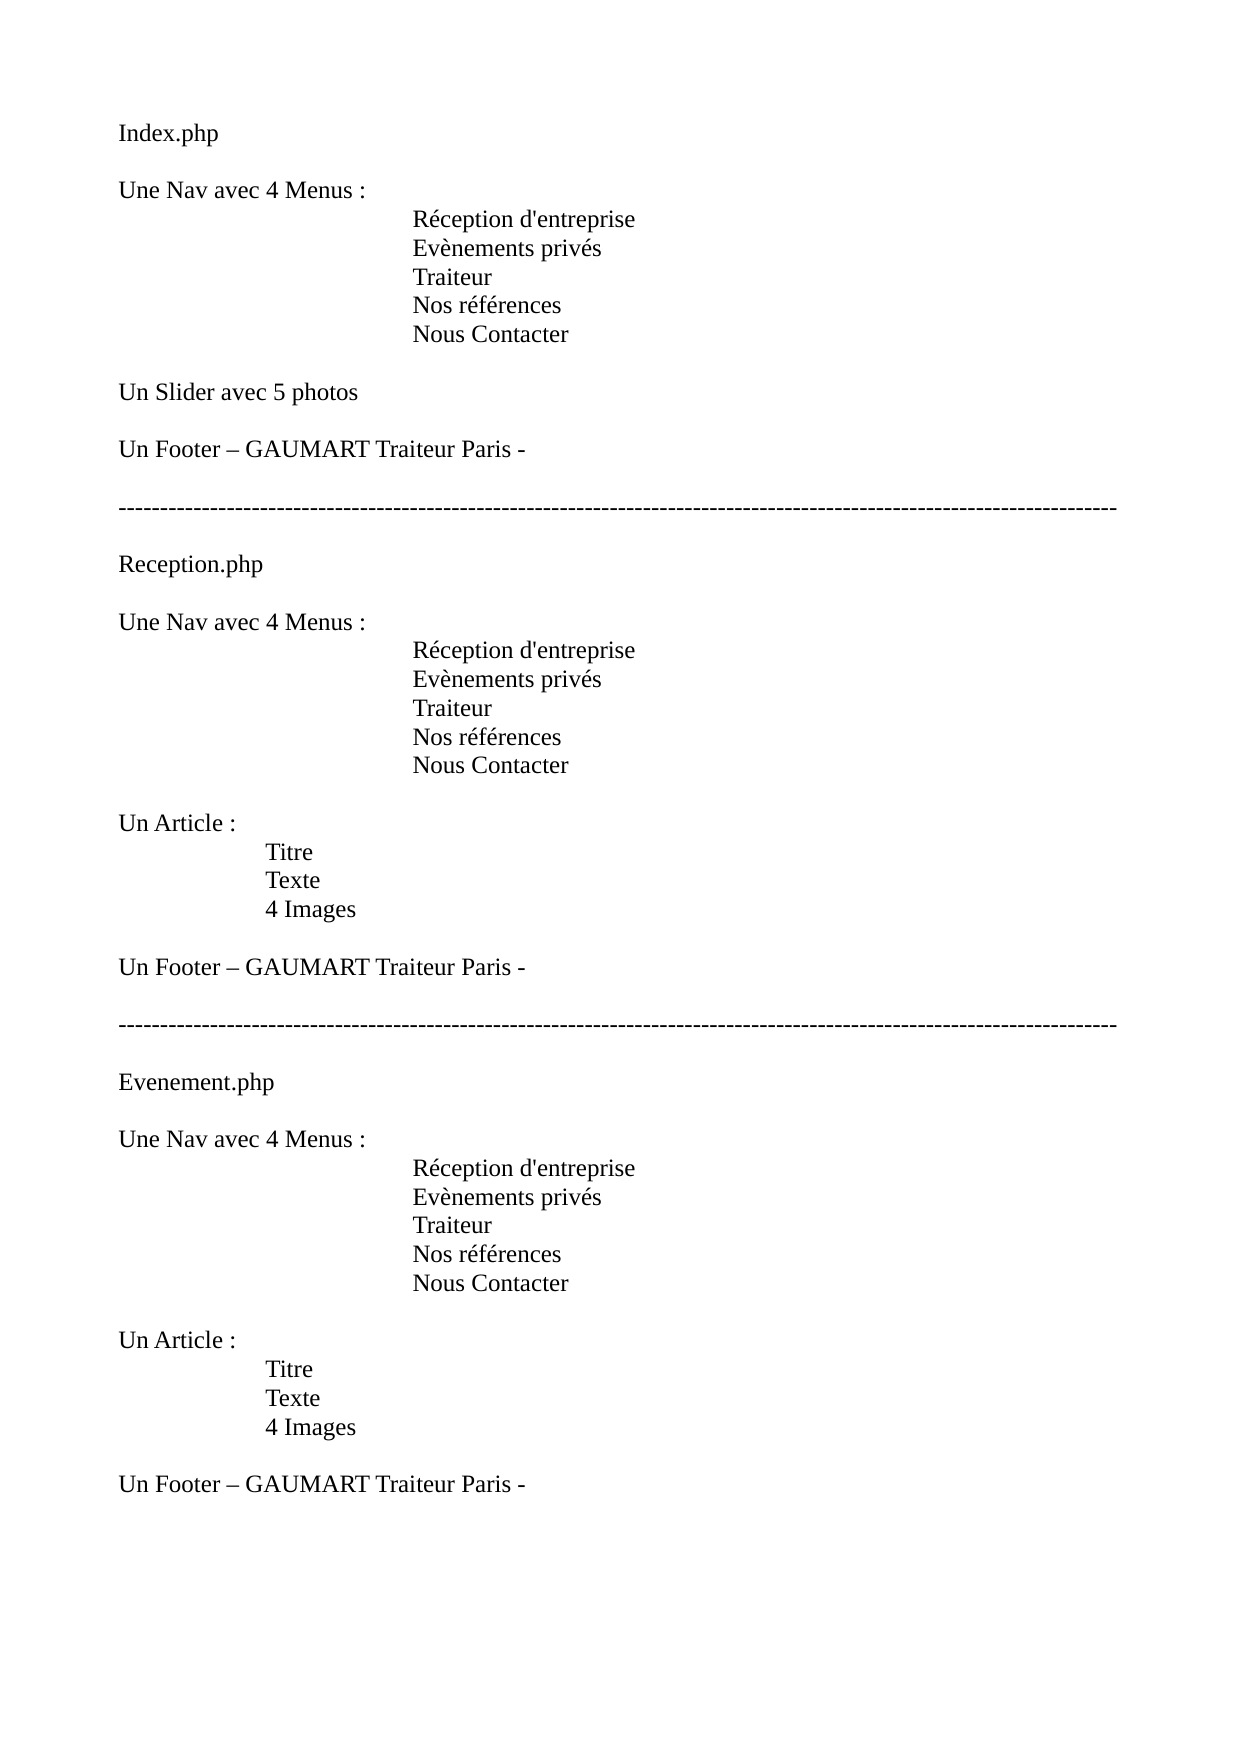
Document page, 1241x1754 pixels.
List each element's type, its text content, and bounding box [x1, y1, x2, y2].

text Une Nav avec 4 Menus : [118, 607, 1122, 636]
text Reception.php [118, 549, 1122, 578]
text Evènements privés [118, 233, 1122, 262]
text Texte [118, 1383, 1122, 1412]
text Une Nav avec 4 Menus : [118, 1124, 1122, 1153]
text Une Nav avec 4 Menus : [118, 176, 1122, 204]
text Evènements privés [118, 664, 1122, 693]
text Un Footer – GAUMART Traiteur Paris - [118, 952, 1122, 981]
text Texte [118, 866, 1122, 894]
text Un Slider avec 5 photos [118, 377, 1122, 406]
text Titre [118, 1354, 1122, 1383]
text Réception d'entreprise [118, 1153, 1122, 1182]
text Nos références [118, 722, 1122, 751]
text Traiteur [118, 693, 1122, 722]
text Titre [118, 837, 1122, 866]
text Evenement.php [118, 1067, 1122, 1096]
text 4 Images [118, 894, 1122, 923]
text Réception d'entreprise [118, 636, 1122, 664]
text Evènements privés [118, 1182, 1122, 1211]
text ------------------------------------------------------------------------------------------------------------------------ [118, 1009, 1122, 1038]
text Nos références [118, 1239, 1122, 1268]
text Un Article : [118, 1326, 1122, 1354]
text Index.php [118, 118, 1122, 147]
text Traiteur [118, 262, 1122, 291]
text Réception d'entreprise [118, 204, 1122, 233]
text 4 Images [118, 1412, 1122, 1441]
text ------------------------------------------------------------------------------------------------------------------------ [118, 492, 1122, 521]
text Nos références [118, 291, 1122, 319]
text Un Footer – GAUMART Traiteur Paris - [118, 1469, 1122, 1498]
text Nous Contacter [118, 751, 1122, 779]
text Un Footer – GAUMART Traiteur Paris - [118, 434, 1122, 463]
text Nous Contacter [118, 1268, 1122, 1297]
text Nous Contacter [118, 319, 1122, 348]
text Un Article : [118, 808, 1122, 837]
text Traiteur [118, 1211, 1122, 1239]
